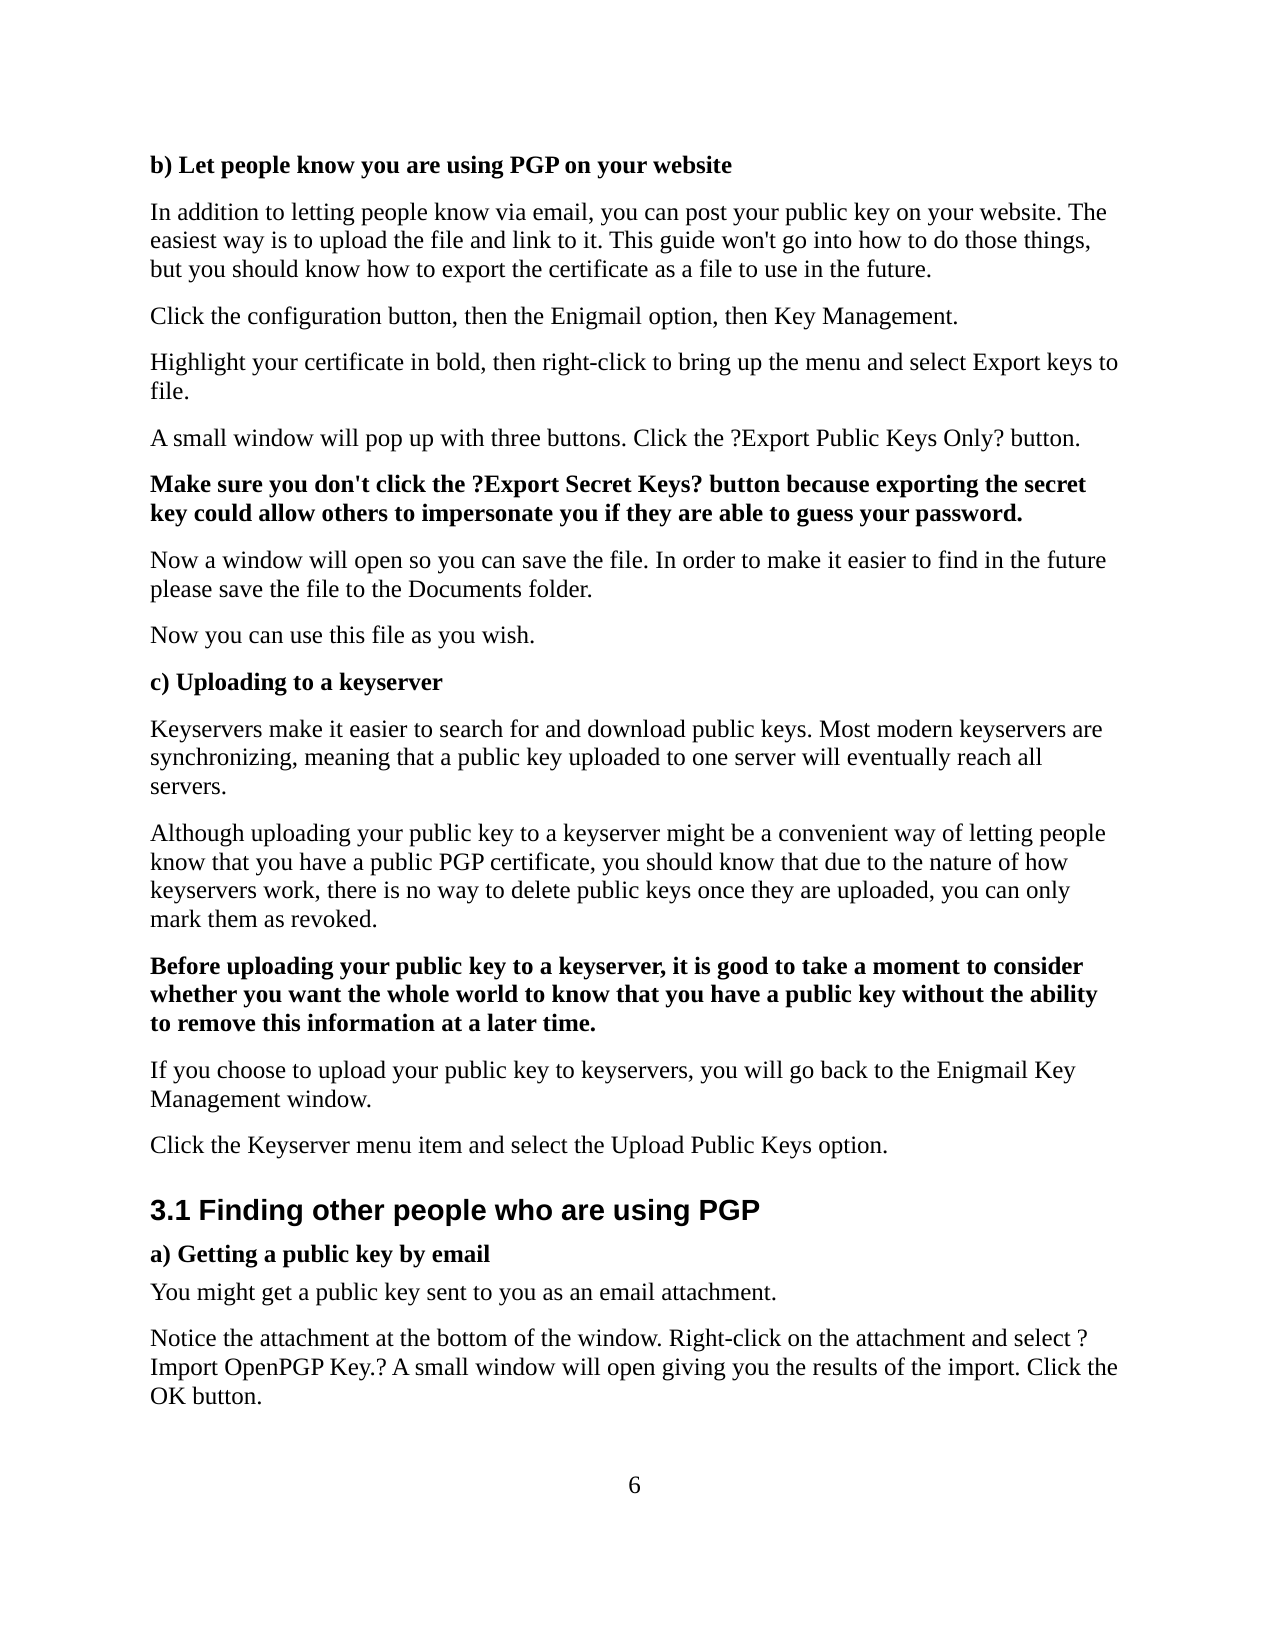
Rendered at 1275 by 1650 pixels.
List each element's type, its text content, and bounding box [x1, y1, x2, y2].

text Make sure you don't click the ?Export Secret Keys? button because exporting the secret key could allow others to impersonate you if they are able to guess your password. [150, 469, 1125, 527]
text Click the configuration button, then the Enigmail option, then Key Management. [150, 301, 1125, 329]
text Although uploading your public key to a keyserver might be a convenient way of letting people know that you have a public PGP certificate, you should know that due to the nature of how keyservers work, there is no way to delete public keys once they are uploaded, you can only mark them as revoked. [150, 818, 1125, 933]
text Notice the attachment at the bottom of the window. Right-click on the attachment and select ?Import OpenPGP Key.? A small window will open giving you the results of the import. Click the OK button. [150, 1323, 1125, 1410]
text a) Getting a public key by email [150, 1239, 1125, 1268]
text If you choose to upload your public key to keyservers, you will go back to the Enigmail Key Management window. [150, 1055, 1125, 1112]
text In addition to letting people know via email, you can post your public key on your website. The easiest way is to upload the file and link to it. This guide won't go into how to do those things, but you should know how to export the certificate as a file to use in the future. [150, 197, 1125, 283]
text b) Let people know you are using PGP on your website [150, 150, 1125, 179]
text Keyservers make it easier to search for and download public keys. Most modern keyservers are synchronizing, meaning that a public key uploaded to one server will eventually reach all servers. [150, 714, 1125, 800]
text A small window will pop up with three buttons. Click the ?Export Public Keys Only? button. [150, 423, 1125, 452]
text Now you can use this file as you wish. [150, 620, 1125, 649]
text Before uploading your public key to a keyserver, it is good to take a moment to consider whether you want the whole world to know that you have a public key without the ability to remove this information at a later time. [150, 951, 1125, 1037]
text You might get a public key sent to you as an email attachment. [150, 1277, 1125, 1306]
text Click the Keyserver menu item and select the Upload Public Keys option. [150, 1130, 1125, 1159]
subtitle 3.1 Finding other people who are using PGP [150, 1193, 1125, 1227]
text Now a window will open so you can save the file. In order to make it easier to find in the future please save the file to the Documents folder. [150, 545, 1125, 602]
text Highlight your certificate in bold, then right-click to bring up the menu and select Export keys to file. [150, 347, 1125, 405]
text c) Uploading to a keyserver [150, 667, 1125, 696]
